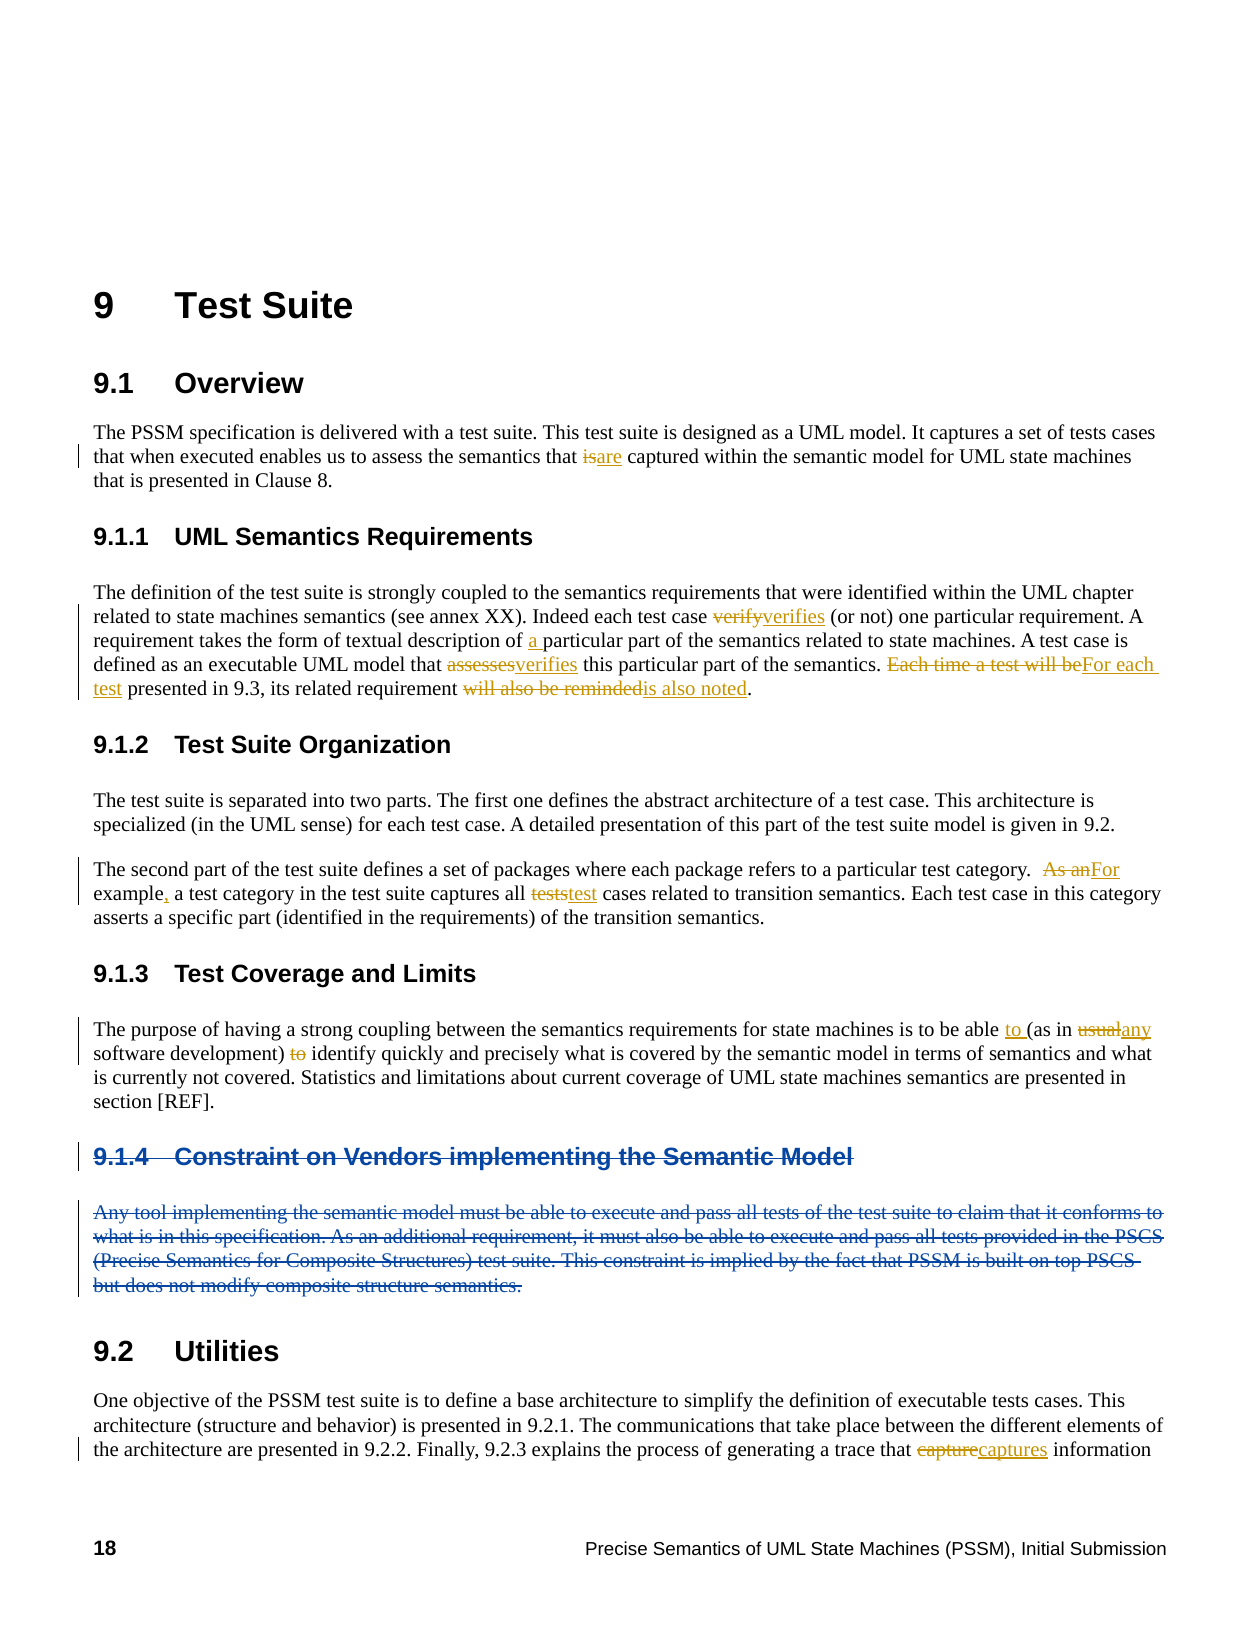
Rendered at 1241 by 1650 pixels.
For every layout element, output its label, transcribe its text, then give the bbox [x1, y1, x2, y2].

text The purpose of having a strong coupling between the semantics requirements for state machines is to be able to (as in any software development) identify quickly and precisely what is covered by the semantic model in terms of semantics and what is currently not covered. Statistics and limitations about current coverage of UML state machines semantics are presented in section [REF]. [93, 1017, 1164, 1113]
subtitle UML Semantics Requirements [93, 522, 1164, 551]
subtitle Test Coverage and Limits [93, 958, 1164, 987]
subtitle Utilities [93, 1332, 1164, 1367]
subtitle Test Suite Organization [93, 729, 1164, 758]
text The second part of the test suite defines a set of packages where each package refers to a particular test category. For example, a test category in the test suite captures all test cases related to transition semantics. Each test case in this category asserts a specific part (identified in the requirements) of the transition semantics. [93, 857, 1164, 929]
subtitle Overview [93, 364, 1164, 399]
text One objective of the PSSM test suite is to define a base architecture to simplify the definition of executable tests cases. This architecture (structure and behavior) is presented in 9.2.1. The communications that take place between the different elements of the architecture are presented in 9.2.2. Finally, 9.2.3 explains the process of generating a trace that captures information [93, 1388, 1164, 1461]
text The definition of the test suite is strongly coupled to the semantics requirements that were identified within the UML chapter related to state machines semantics (see annex XX). Indeed each test case verifies (or not) one particular requirement. A requirement takes the form of textual description of a particular part of the semantics related to state machines. A test case is defined as an executable UML model that verifies this particular part of the semantics. For each test presented in 9.3, its related requirement is also noted. [93, 580, 1164, 700]
text The PSSM specification is delivered with a test suite. This test suite is designed as a UML model. It captures a set of tests cases that when executed enables us to assess the semantics that are captured within the semantic model for UML state machines that is presented in Clause 8. [93, 420, 1164, 492]
text The test suite is separated into two parts. The first one defines the abstract architecture of a test case. This architecture is specialized (in the UML sense) for each test case. A detailed presentation of this part of the test suite model is given in 9.2. [93, 788, 1164, 836]
subtitle Test Suite [93, 283, 1164, 326]
